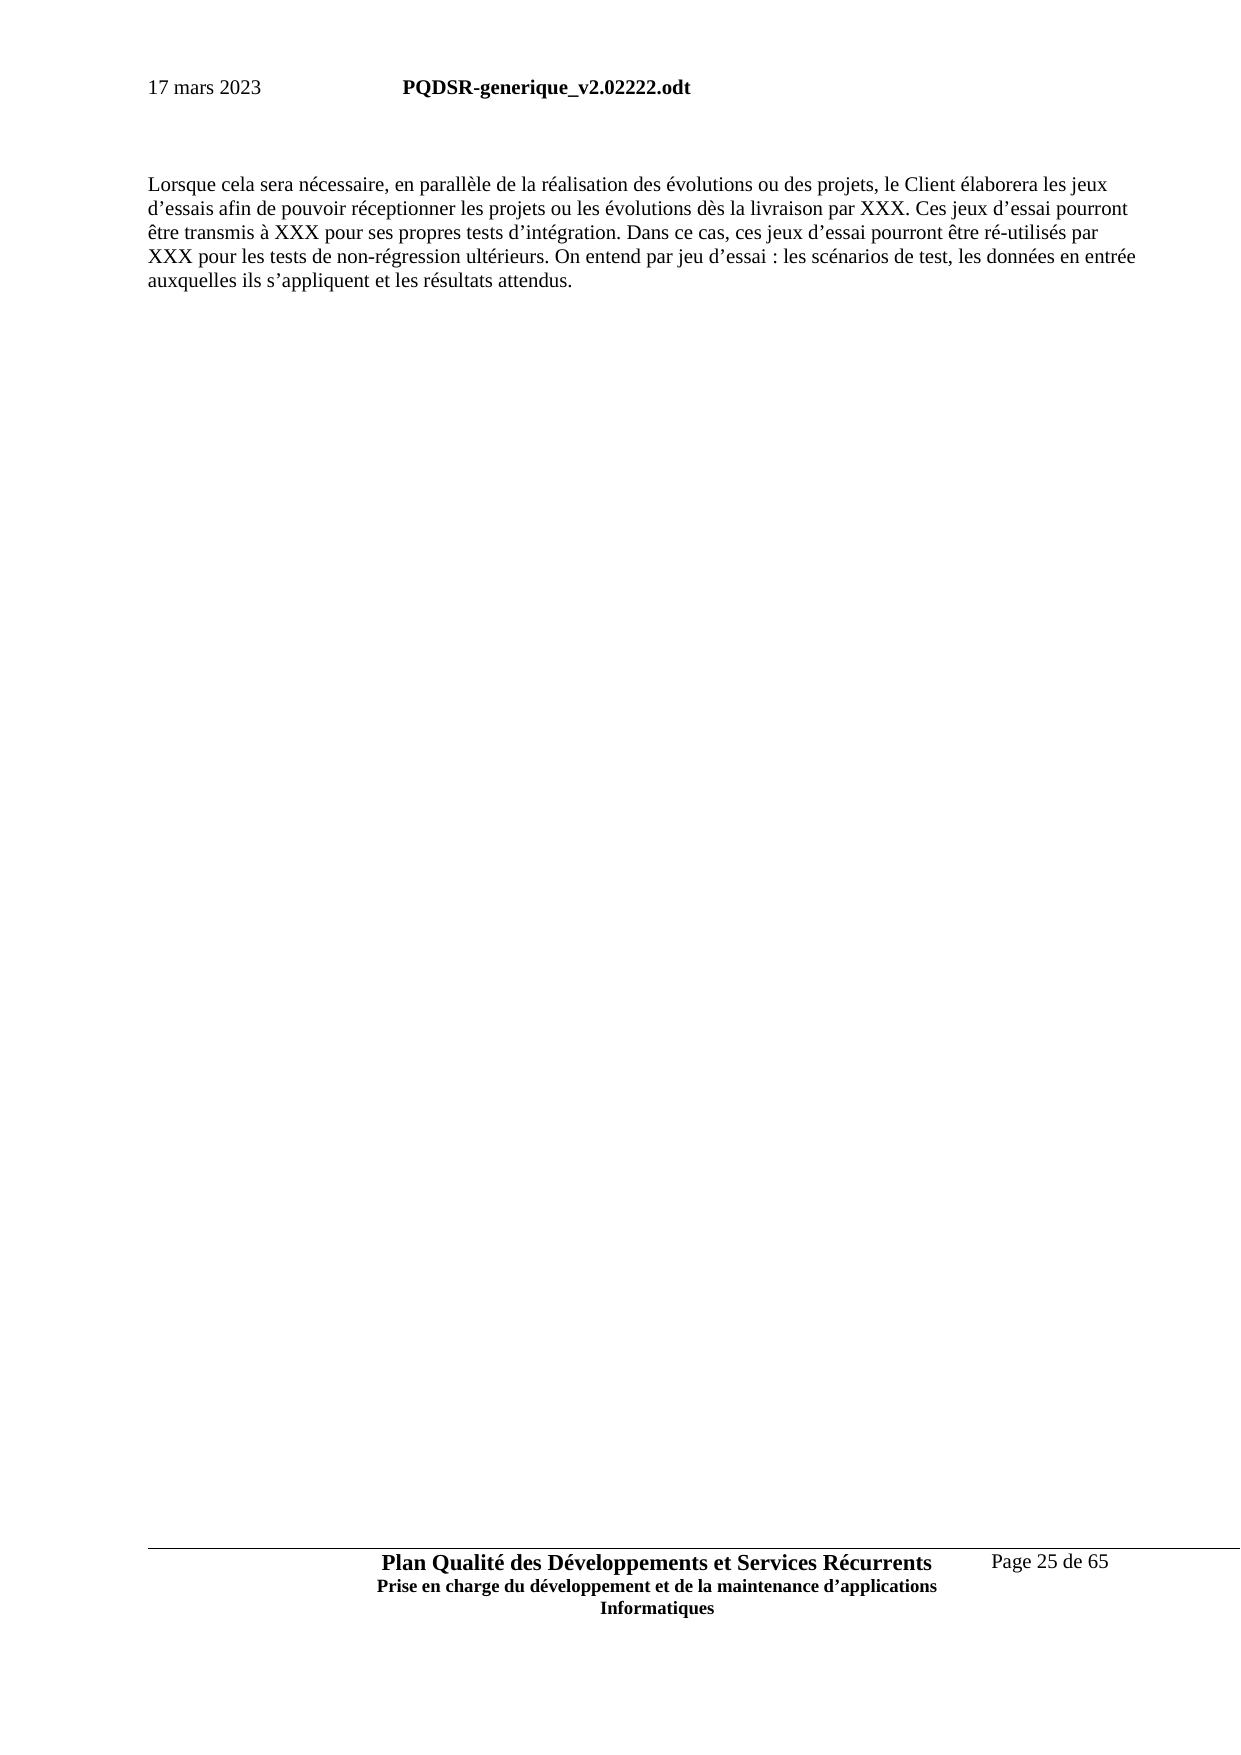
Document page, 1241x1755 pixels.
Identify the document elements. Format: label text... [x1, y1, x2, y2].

text Lorsque cela sera nécessaire, en parallèle de la réalisation des évolutions ou des projets, le Client élaborera les jeux d’essais afin de pouvoir réceptionner les projets ou les évolutions dès la livraison par XXX. Ces jeux d’essai pourront être transmis à XXX pour ses propres tests d’intégration. Dans ce cas, ces jeux d’essai pourront être ré-utilisés par XXX pour les tests de non-régression ultérieurs. On entend par jeu d’essai : les scénarios de test, les données en entrée auxquelles ils s’appliquent et les résultats attendus. [148, 172, 1137, 292]
